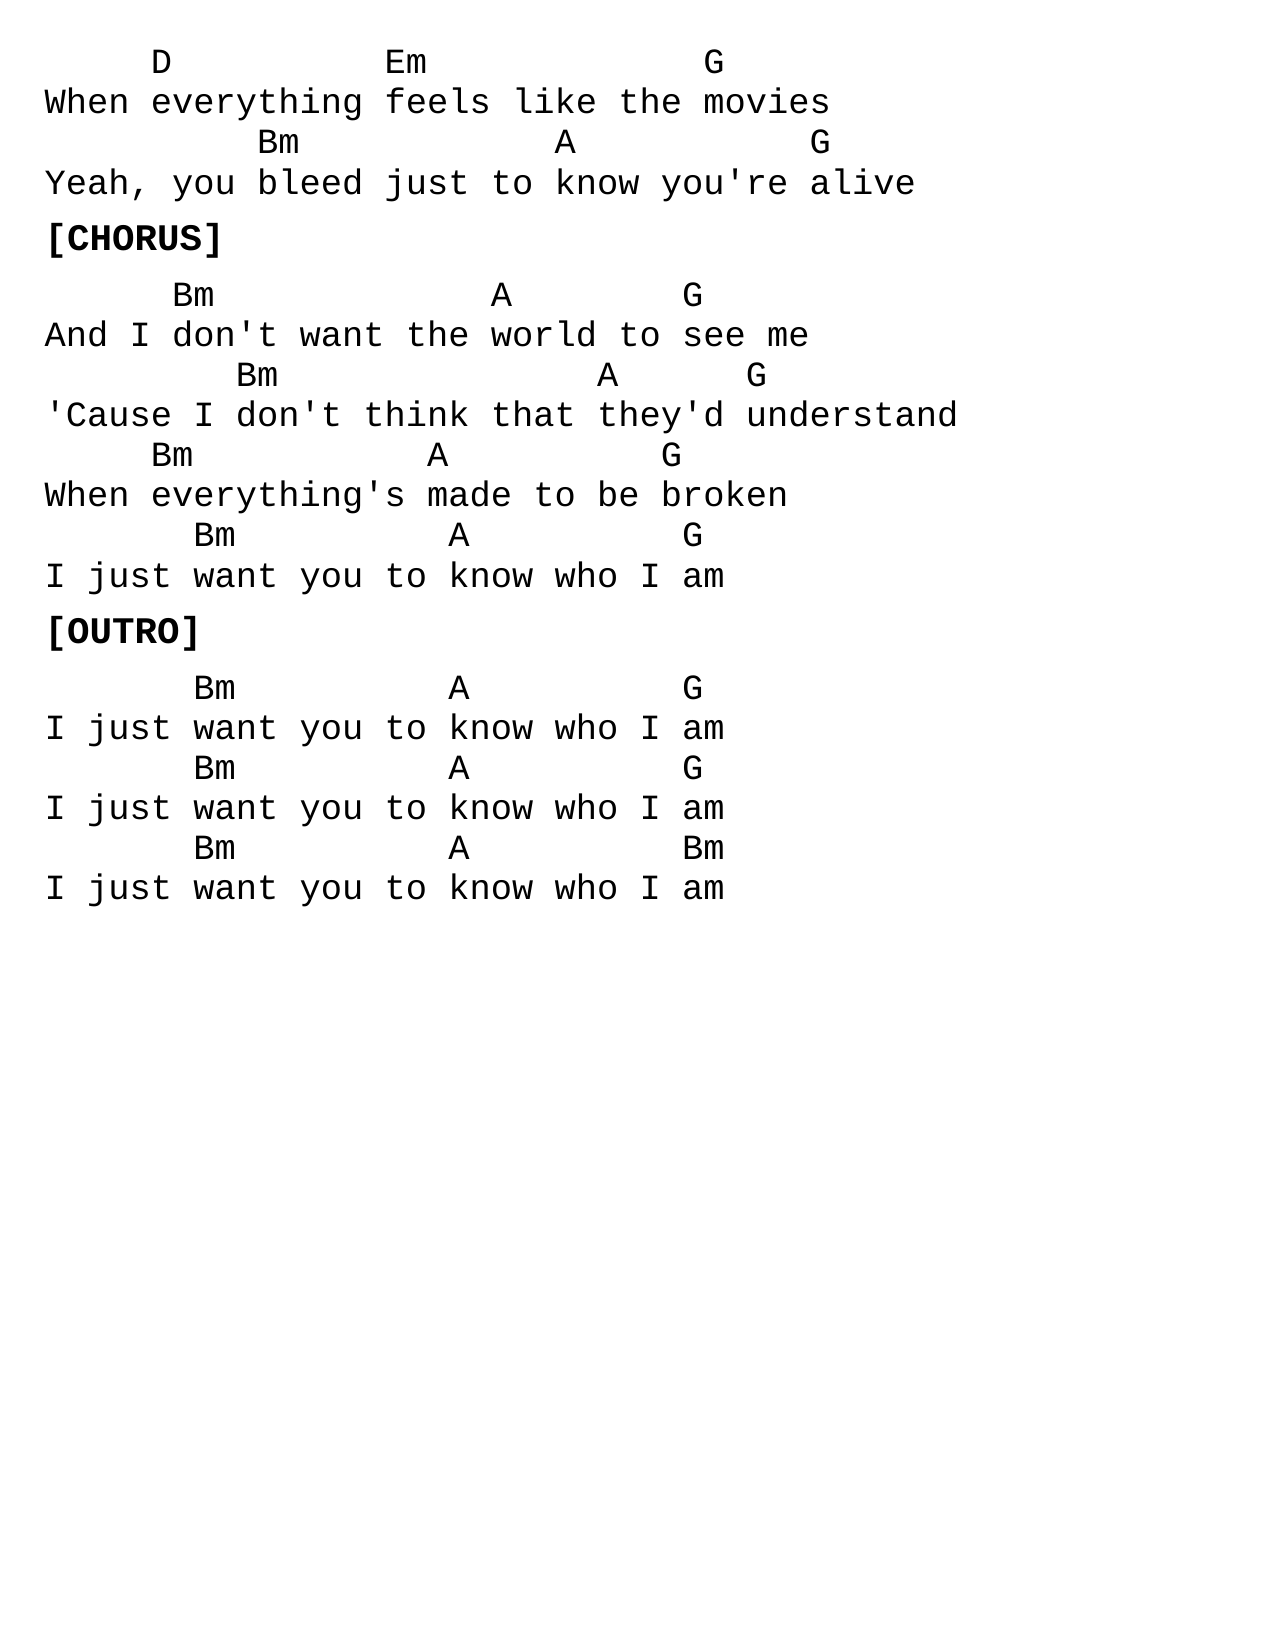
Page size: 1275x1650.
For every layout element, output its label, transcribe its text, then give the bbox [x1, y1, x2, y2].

text When everything's made to be broken [44, 477, 1231, 517]
text I just want you to know who I am [44, 710, 1231, 750]
text Bm A G [44, 277, 1231, 317]
text I just want you to know who I am [44, 870, 1231, 910]
text Bm A G [44, 437, 1231, 477]
text D Em G [44, 44, 1231, 84]
text Bm A G [44, 670, 1231, 710]
text Bm A Bm [44, 830, 1231, 870]
subtitle [CHORUS] [44, 219, 1231, 262]
text I just want you to know who I am [44, 790, 1231, 830]
text When everything feels like the movies [44, 84, 1231, 124]
text Bm A G [44, 517, 1231, 557]
text Bm A G [44, 750, 1231, 790]
text Bm A G [44, 357, 1231, 397]
text 'Cause I don't think that they'd understand [44, 397, 1231, 437]
text Yeah, you bleed just to know you're alive [44, 164, 1231, 205]
text Bm A G [44, 124, 1231, 164]
text I just want you to know who I am [44, 557, 1231, 598]
text And I don't want the world to see me [44, 317, 1231, 357]
subtitle [OUTRO] [44, 612, 1231, 655]
